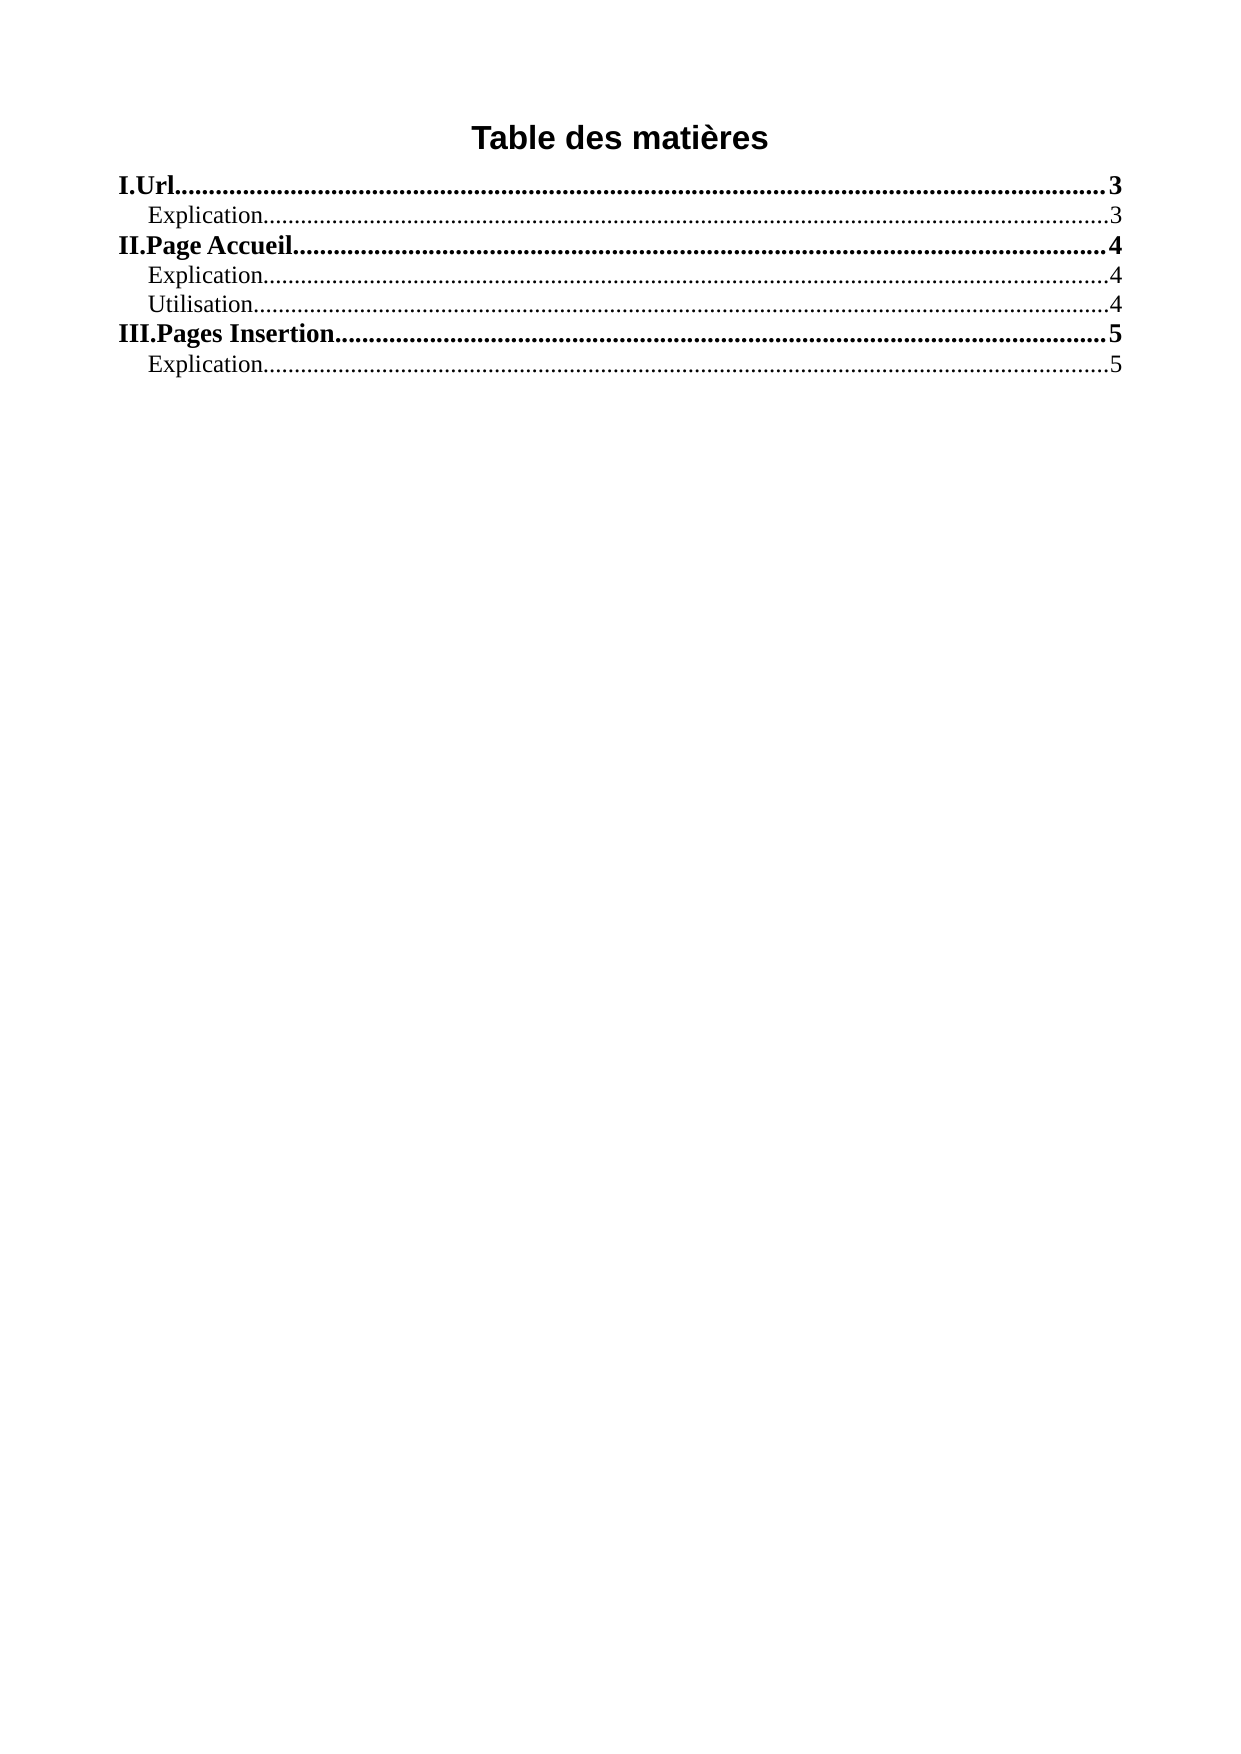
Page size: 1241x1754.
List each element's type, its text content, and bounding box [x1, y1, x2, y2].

text I.Url 3 [118, 169, 1122, 200]
text Explication 4 [148, 260, 1122, 289]
subtitle Table des matières [118, 118, 1122, 157]
text Explication 5 [148, 349, 1122, 377]
text II.Page Accueil 4 [118, 229, 1122, 260]
text III.Pages Insertion 5 [118, 318, 1122, 349]
text Explication 3 [148, 200, 1122, 229]
text Utilisation 4 [148, 289, 1122, 318]
